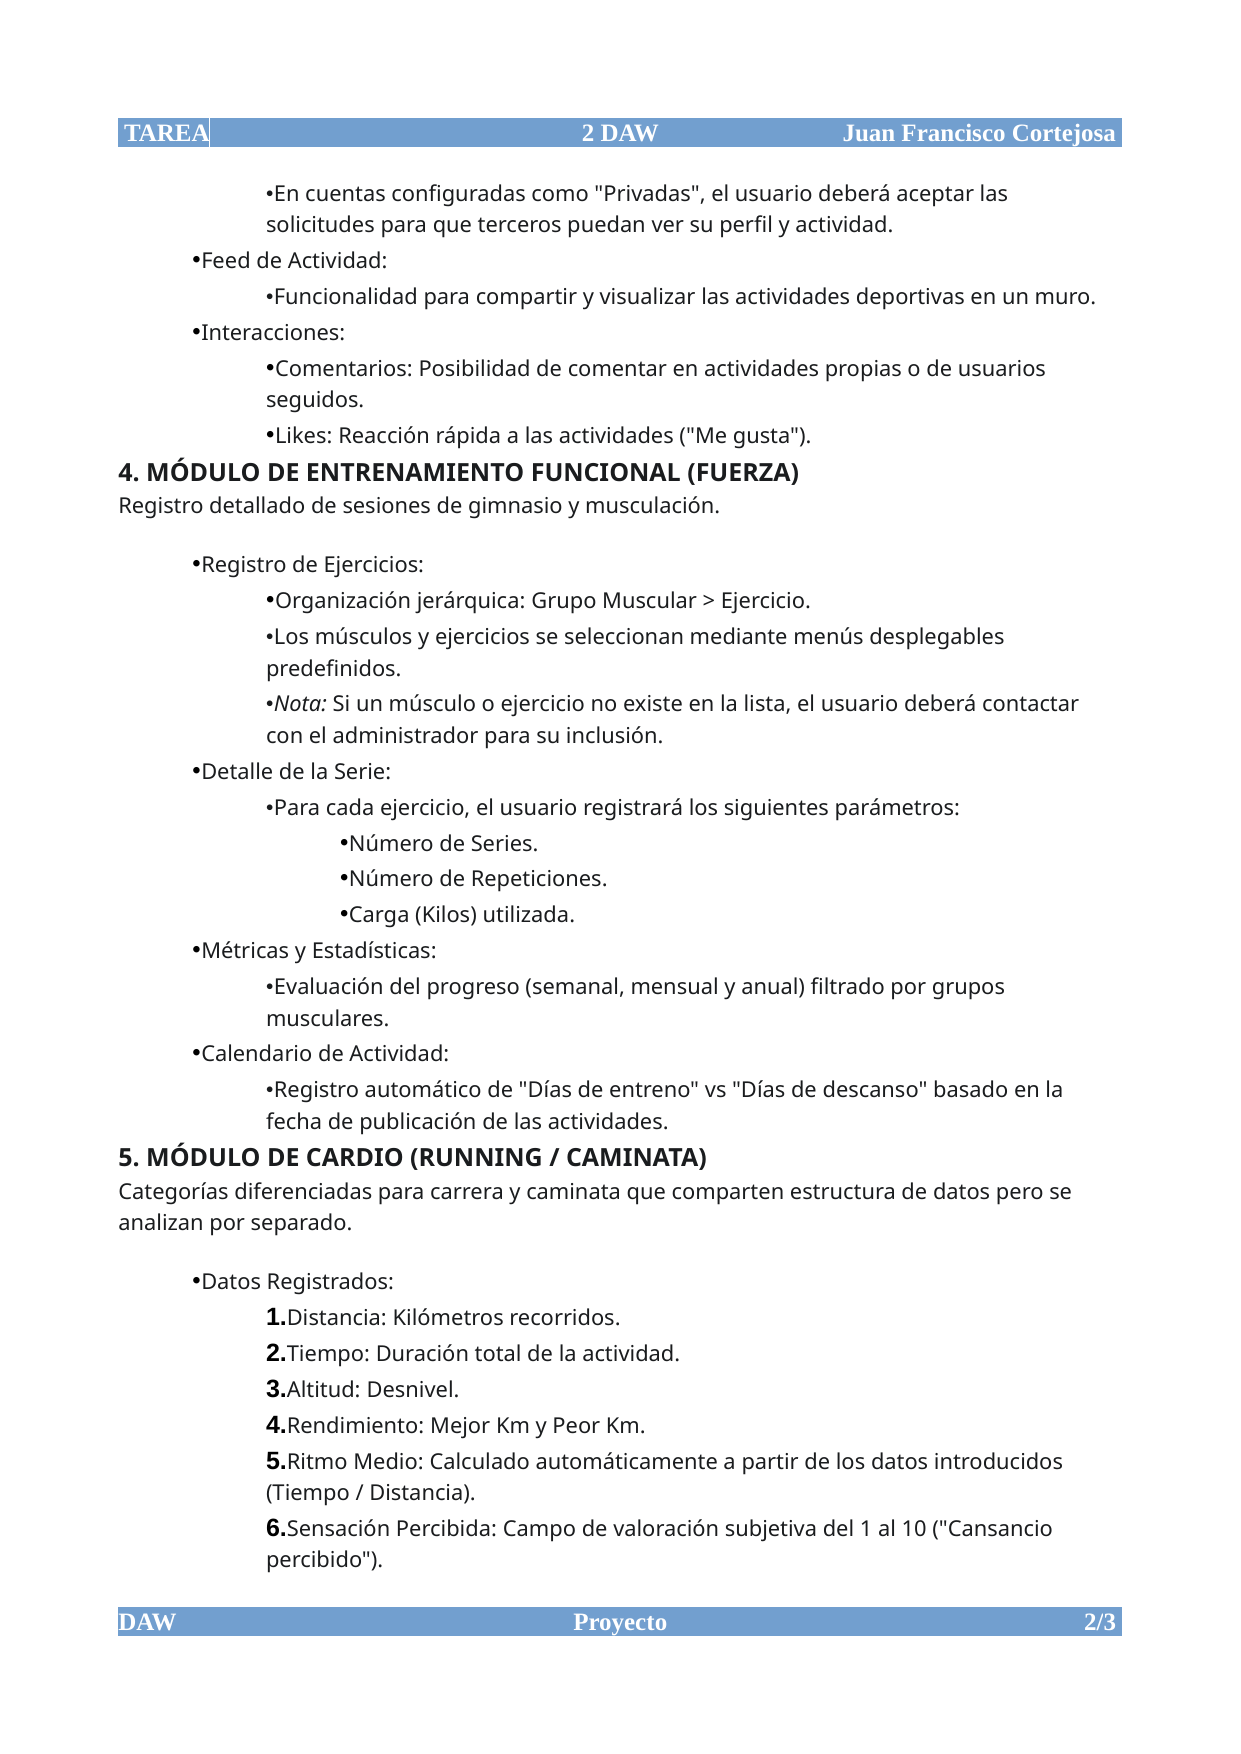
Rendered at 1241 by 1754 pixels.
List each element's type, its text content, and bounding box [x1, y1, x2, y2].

list Evaluación del progreso (semanal, mensual y anual) filtrado por grupos musculares. [118, 970, 1122, 1032]
list Los músculos y ejercicios se seleccionan mediante menús desplegables predefinidos. [118, 620, 1122, 682]
list Para cada ejercicio, el usuario registrará los siguientes parámetros: [118, 790, 1122, 821]
list Registro automático de "Días de entreno" vs "Días de descanso" basado en la fecha de publicación de las actividades. [118, 1073, 1122, 1135]
subtitle 4. MÓDULO DE ENTRENAMIENTO FUNCIONAL (FUERZA) [118, 454, 1122, 488]
list Nota: Si un músculo o ejercicio no existe en la lista, el usuario deberá contactar con el administrador para su inclusión. [118, 687, 1122, 749]
list Número de Series. [118, 826, 1122, 857]
text Categorías diferenciadas para carrera y caminata que comparten estructura de datos pero se analizan por separado. [118, 1174, 1122, 1237]
list Registro de Ejercicios: [118, 548, 1122, 579]
list Feed de Actividad: [118, 243, 1122, 275]
text Registro detallado de sesiones de gimnasio y musculación. [118, 488, 1122, 520]
list Sensación Percibida: Campo de valoración subjetiva del 1 al 10 ("Cansancio percibido"). [118, 1512, 1122, 1574]
list Detalle de la Serie: [118, 754, 1122, 785]
list Datos Registrados: [118, 1265, 1122, 1296]
list Rendimiento: Mejor Km y Peor Km. [118, 1408, 1122, 1440]
list Número de Repeticiones. [118, 862, 1122, 893]
list Altitud: Desnivel. [118, 1373, 1122, 1404]
list En cuentas configuradas como "Privadas", el usuario deberá aceptar las solicitudes para que terceros puedan ver su perfil y actividad. [118, 176, 1122, 239]
list Likes: Reacción rápida a las actividades ("Me gusta"). [118, 418, 1122, 450]
list Tiempo: Duración total de la actividad. [118, 1337, 1122, 1368]
list Métricas y Estadísticas: [118, 934, 1122, 965]
list Ritmo Medio: Calculado automáticamente a partir de los datos introducidos (Tiempo / Distancia). [118, 1444, 1122, 1507]
list Organización jerárquica: Grupo Muscular > Ejercicio. [118, 584, 1122, 615]
list Carga (Kilos) utilizada. [118, 898, 1122, 929]
list Calendario de Actividad: [118, 1037, 1122, 1068]
subtitle 5. MÓDULO DE CARDIO (RUNNING / CAMINATA) [118, 1140, 1122, 1174]
list Comentarios: Posibilidad de comentar en actividades propias o de usuarios seguidos. [118, 351, 1122, 414]
list Distancia: Kilómetros recorridos. [118, 1301, 1122, 1332]
list Funcionalidad para compartir y visualizar las actividades deportivas en un muro. [118, 279, 1122, 311]
list Interacciones: [118, 315, 1122, 347]
